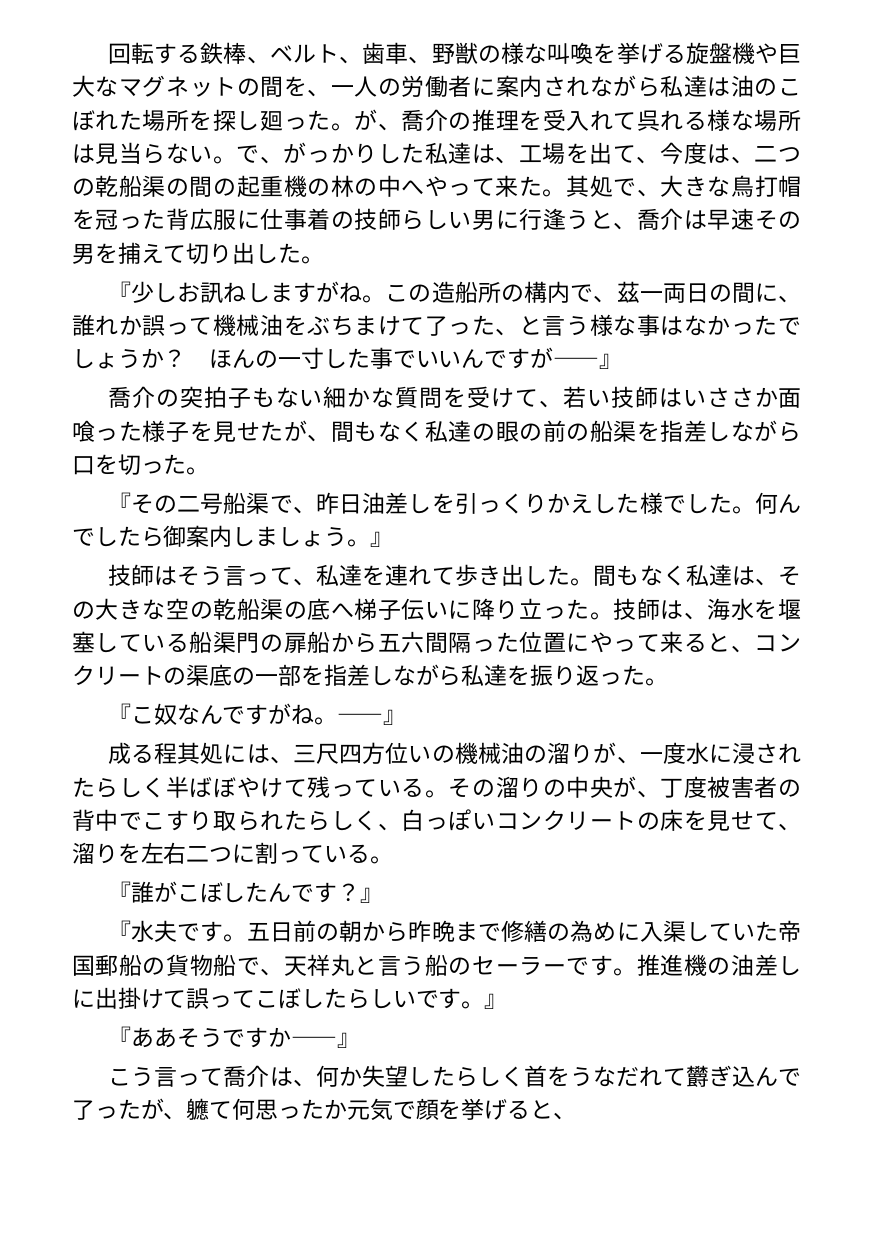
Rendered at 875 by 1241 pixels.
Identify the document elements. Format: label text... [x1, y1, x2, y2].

text 『その二号船渠で、昨日油差しを引っくりかえした様でした。何んでしたら御案内しましょう。』 [72, 486, 802, 552]
text 『少しお訊ねしますがね。この造船所の構内で、茲一両日の間に、誰れか誤って機械油をぶちまけて了った、と言う様な事はなかったでしょうか？ ほんの一寸した事でいいんですが――』 [72, 274, 802, 374]
text 『誰がこぼしたんです？』 [72, 875, 802, 908]
text 喬介の突拍子もない細かな質問を受けて、若い技師はいささか面喰った様子を見せたが、間もなく私達の眼の前の船渠を指差しながら口を切った。 [72, 380, 802, 480]
text 『水夫です。五日前の朝から昨晩まで修繕の為めに入渠していた帝国郵船の貨物船で、天祥丸と言う船のセーラーです。推進機の油差しに出掛けて誤ってこぼしたらしいです。』 [72, 914, 802, 1014]
text 『ああそうですか――』 [72, 1020, 802, 1053]
text 技師はそう言って、私達を連れて歩き出した。間もなく私達は、その大きな空の乾船渠の底へ梯子伝いに降り立った。技師は、海水を堰塞している船渠門の扉船から五六間隔った位置にやって来ると、コンクリートの渠底の一部を指差しながら私達を振り返った。 [72, 558, 802, 691]
text 回転する鉄棒、ベルト、歯車、野獣の様な叫喚を挙げる旋盤機や巨大なマグネットの間を、一人の労働者に案内されながら私達は油のこぼれた場所を探し廻った。が、喬介の推理を受入れて呉れる様な場所は見当らない。で、がっかりした私達は、工場を出て、今度は、二つの乾船渠の間の起重機の林の中へやって来た。其処で、大きな鳥打帽を冠った背広服に仕事着の技師らしい男に行逢うと、喬介は早速その男を捕えて切り出した。 [72, 36, 802, 269]
text こう言って喬介は、何か失望したらしく首をうなだれて欝ぎ込んで了ったが、軈て何思ったか元気で顔を挙げると、 [72, 1059, 802, 1126]
text 成る程其処には、三尺四方位いの機械油の溜りが、一度水に浸されたらしく半ばぼやけて残っている。その溜りの中央が、丁度被害者の背中でこすり取られたらしく、白っぽいコンクリートの床を見せて、溜りを左右二つに割っている。 [72, 736, 802, 869]
text 『こ奴なんですがね。――』 [72, 697, 802, 730]
